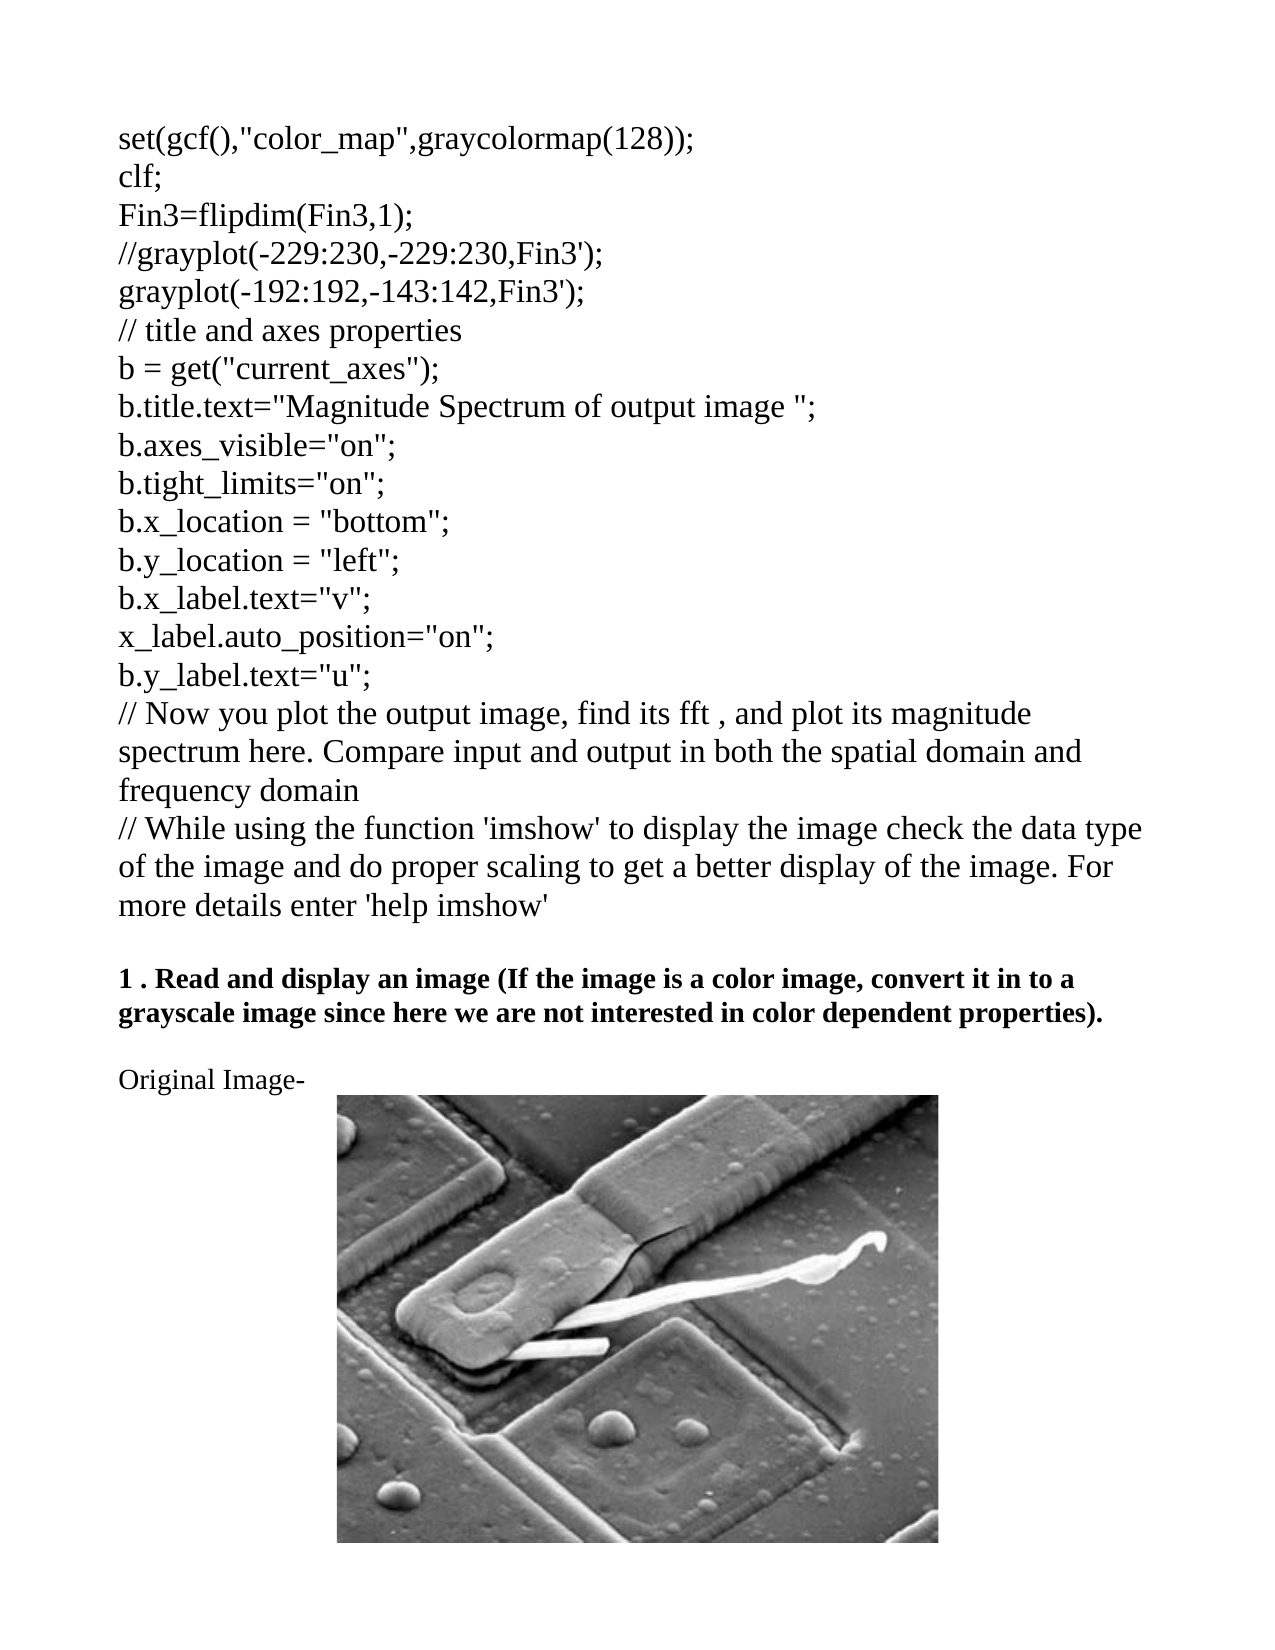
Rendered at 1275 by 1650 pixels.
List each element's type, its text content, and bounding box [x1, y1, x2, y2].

list 1 . Read and display an image (If the image is a color image, convert it in to a grayscale image since here we are not interested in color dependent properties). [118, 961, 1157, 1028]
text b = get("current_axes"); [118, 348, 1157, 386]
text b.title.text="Magnitude Spectrum of output image "; [118, 386, 1157, 425]
text clf; [118, 156, 1157, 195]
text // Now you plot the output image, find its fft , and plot its magnitude spectrum here. Compare input and output in both the spatial domain and frequency domain [118, 693, 1157, 808]
text b.x_location = "bottom"; [118, 501, 1157, 540]
text Fin3=flipdim(Fin3,1); [118, 195, 1157, 233]
text set(gcf(),"color_map",graycolormap(128)); [118, 118, 1157, 156]
text // title and axes properties [118, 310, 1157, 348]
text // While using the function 'imshow' to display the image check the data type of the image and do proper scaling to get a better display of the image. For more details enter 'help imshow' [118, 808, 1157, 923]
text b.axes_visible="on"; [118, 425, 1157, 463]
picture [336, 1095, 939, 1543]
text b.y_location = "left"; [118, 540, 1157, 578]
text grayplot(-192:192,-143:142,Fin3'); [118, 271, 1157, 310]
text b.y_label.text="u"; [118, 655, 1157, 693]
text b.tight_limits="on"; [118, 463, 1157, 501]
text //grayplot(-229:230,-229:230,Fin3'); [118, 233, 1157, 271]
text b.x_label.text="v"; [118, 578, 1157, 616]
list Original Image- [118, 1062, 1157, 1096]
text x_label.auto_position="on"; [118, 616, 1157, 655]
